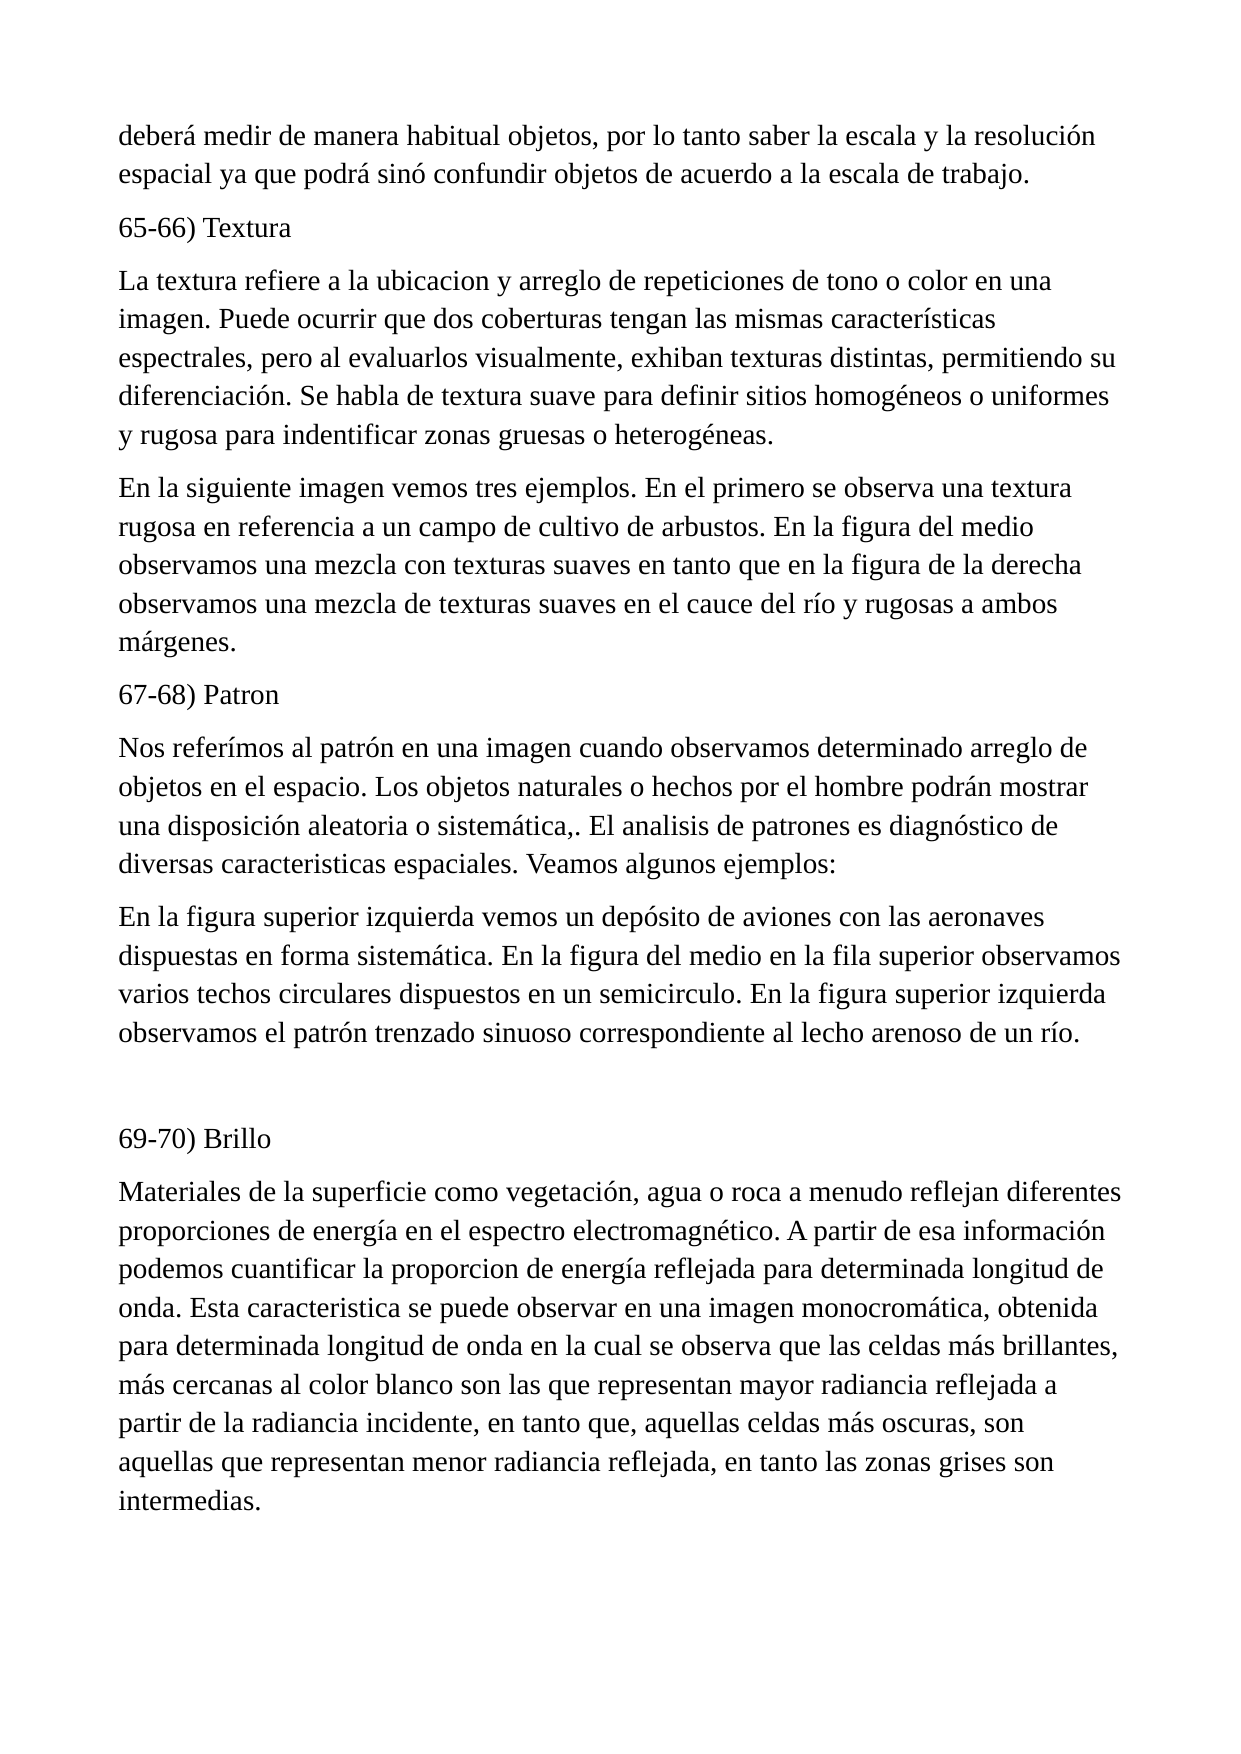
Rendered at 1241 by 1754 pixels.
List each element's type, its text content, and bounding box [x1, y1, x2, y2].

text deberá medir de manera habitual objetos, por lo tanto saber la escala y la resolución espacial ya que podrá sinó confundir objetos de acuerdo a la escala de trabajo. [118, 118, 1122, 190]
text Materiales de la superficie como vegetación, agua o roca a menudo reflejan diferentes proporciones de energía en el espectro electromagnético. A partir de esa información podemos cuantificar la proporcion de energía reflejada para determinada longitud de onda. Esta caracteristica se puede observar en una imagen monocromática, obtenida para determinada longitud de onda en la cual se observa que las celdas más brillantes, más cercanas al color blanco son las que representan mayor radiancia reflejada a partir de la radiancia incidente, en tanto que, aquellas celdas más oscuras, son aquellas que representan menor radiancia reflejada, en tanto las zonas grises son intermedias. [118, 1174, 1122, 1516]
text 67-68) Patron [118, 677, 1122, 711]
text 65-66) Textura [118, 210, 1122, 243]
text La textura refiere a la ubicacion y arreglo de repeticiones de tono o color en una imagen. Puede ocurrir que dos coberturas tengan las mismas características espectrales, pero al evaluarlos visualmente, exhiban texturas distintas, permitiendo su diferenciación. Se habla de textura suave para definir sitios homogéneos o uniformes y rugosa para indentificar zonas gruesas o heterogéneas. [118, 263, 1122, 451]
text En la figura superior izquierda vemos un depósito de aviones con las aeronaves dispuestas en forma sistemática. En la figura del medio en la fila superior observamos varios techos circulares dispuestos en un semicirculo. En la figura superior izquierda observamos el patrón trenzado sinuoso correspondiente al lecho arenoso de un río. [118, 899, 1122, 1048]
text En la siguiente imagen vemos tres ejemplos. En el primero se observa una textura rugosa en referencia a un campo de cultivo de arbustos. En la figura del medio observamos una mezcla con texturas suaves en tanto que en la figura de la derecha observamos una mezcla de texturas suaves en el cauce del río y rugosas a ambos márgenes. [118, 470, 1122, 658]
text Nos referímos al patrón en una imagen cuando observamos determinado arreglo de objetos en el espacio. Los objetos naturales o hechos por el hombre podrán mostrar una disposición aleatoria o sistemática,. El analisis de patrones es diagnóstico de diversas caracteristicas espaciales. Veamos algunos ejemplos: [118, 731, 1122, 880]
text 69-70) Brillo [118, 1121, 1122, 1155]
